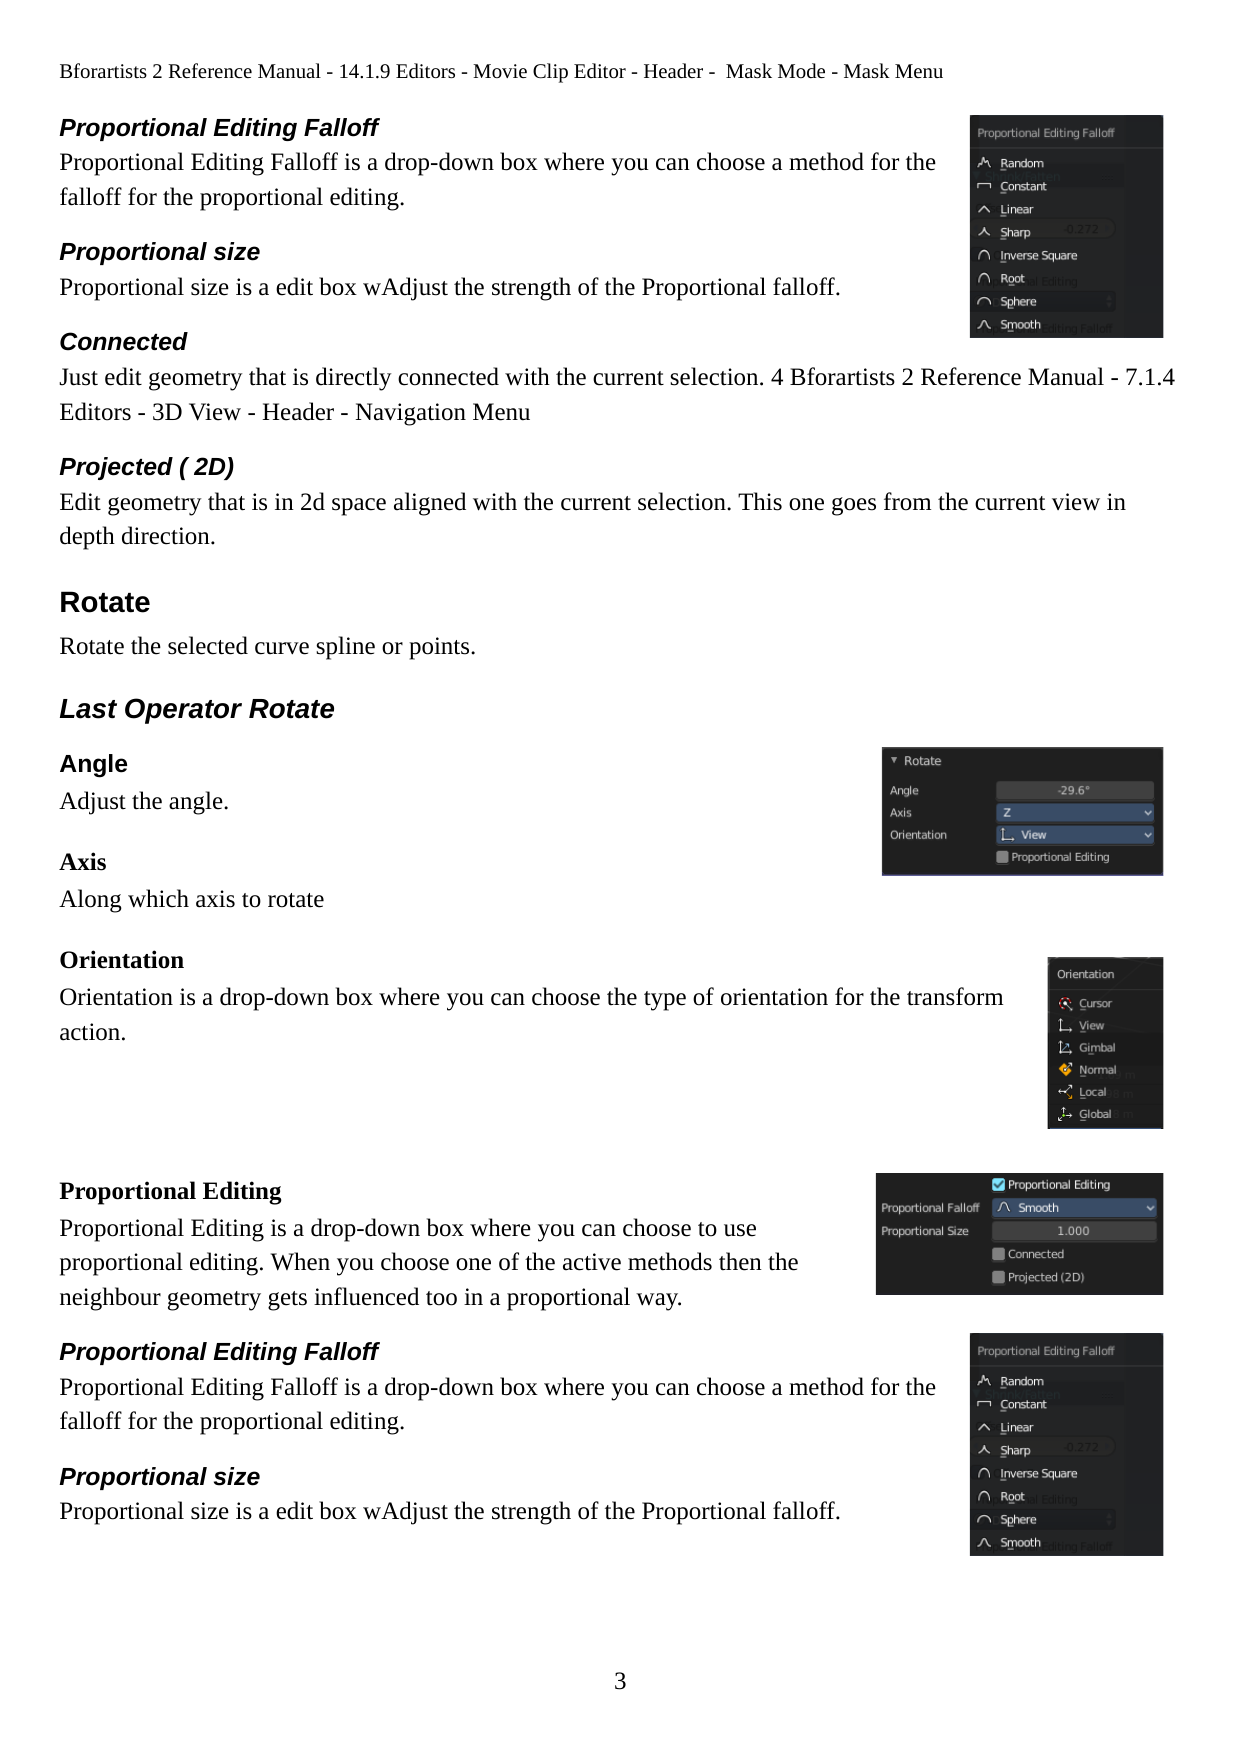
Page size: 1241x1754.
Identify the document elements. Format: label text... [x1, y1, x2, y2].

subtitle Axis [59, 847, 881, 876]
text [1164, 786, 1181, 814]
picture [881, 747, 1164, 876]
subtitle Orientation [59, 946, 1181, 974]
text Adjust the angle. [59, 786, 881, 814]
subtitle [1164, 237, 1181, 266]
subtitle Angle [59, 749, 881, 778]
text Orientation is a drop-down box where you can choose the type of orientation for the transform action. [59, 982, 1047, 1045]
text Along which axis to rotate [59, 884, 1181, 913]
picture [1047, 957, 1164, 1129]
subtitle Proportional size [59, 1462, 969, 1490]
text Proportional Editing Falloff is a drop-down box where you can choose a method for the falloff for the proportional editing. [59, 147, 969, 211]
picture [969, 115, 1164, 338]
subtitle [1164, 1176, 1181, 1205]
subtitle Proportional Editing Falloff [59, 113, 1181, 141]
picture [875, 1173, 1164, 1295]
subtitle Proportional Editing [59, 1176, 875, 1205]
text Proportional Editing is a drop-down box where you can choose to use proportional editing. When you choose one of the active methods then the neighbour geometry gets influenced too in a proportional way. [59, 1213, 1181, 1311]
picture [969, 1333, 1164, 1556]
text Just edit geometry that is directly connected with the current selection. 4 Bforartists 2 Reference Manual - 7.1.4 Editors - 3D View - Header - Navigation Menu [59, 362, 1181, 425]
subtitle [1164, 847, 1181, 876]
text Proportional size is a edit box wAdjust the strength of the Proportional falloff. [59, 1496, 969, 1525]
text Proportional size is a edit box wAdjust the strength of the Proportional falloff. [59, 272, 969, 301]
subtitle Projected ( 2D) [59, 452, 1181, 480]
subtitle Rotate [59, 585, 1181, 618]
text Rotate the selected curve spline or points. [59, 631, 1181, 660]
subtitle Proportional size [59, 237, 969, 266]
subtitle [1164, 749, 1181, 778]
subtitle Connected [59, 327, 1181, 356]
subtitle [1164, 1462, 1181, 1490]
text Edit geometry that is in 2d space aligned with the current selection. This one goes from the current view in depth direction. [59, 487, 1181, 550]
subtitle Proportional Editing Falloff [59, 1337, 969, 1366]
subtitle Last Operator Rotate [59, 693, 1181, 724]
text Proportional Editing Falloff is a drop-down box where you can choose a method for the falloff for the proportional editing. [59, 1372, 969, 1435]
